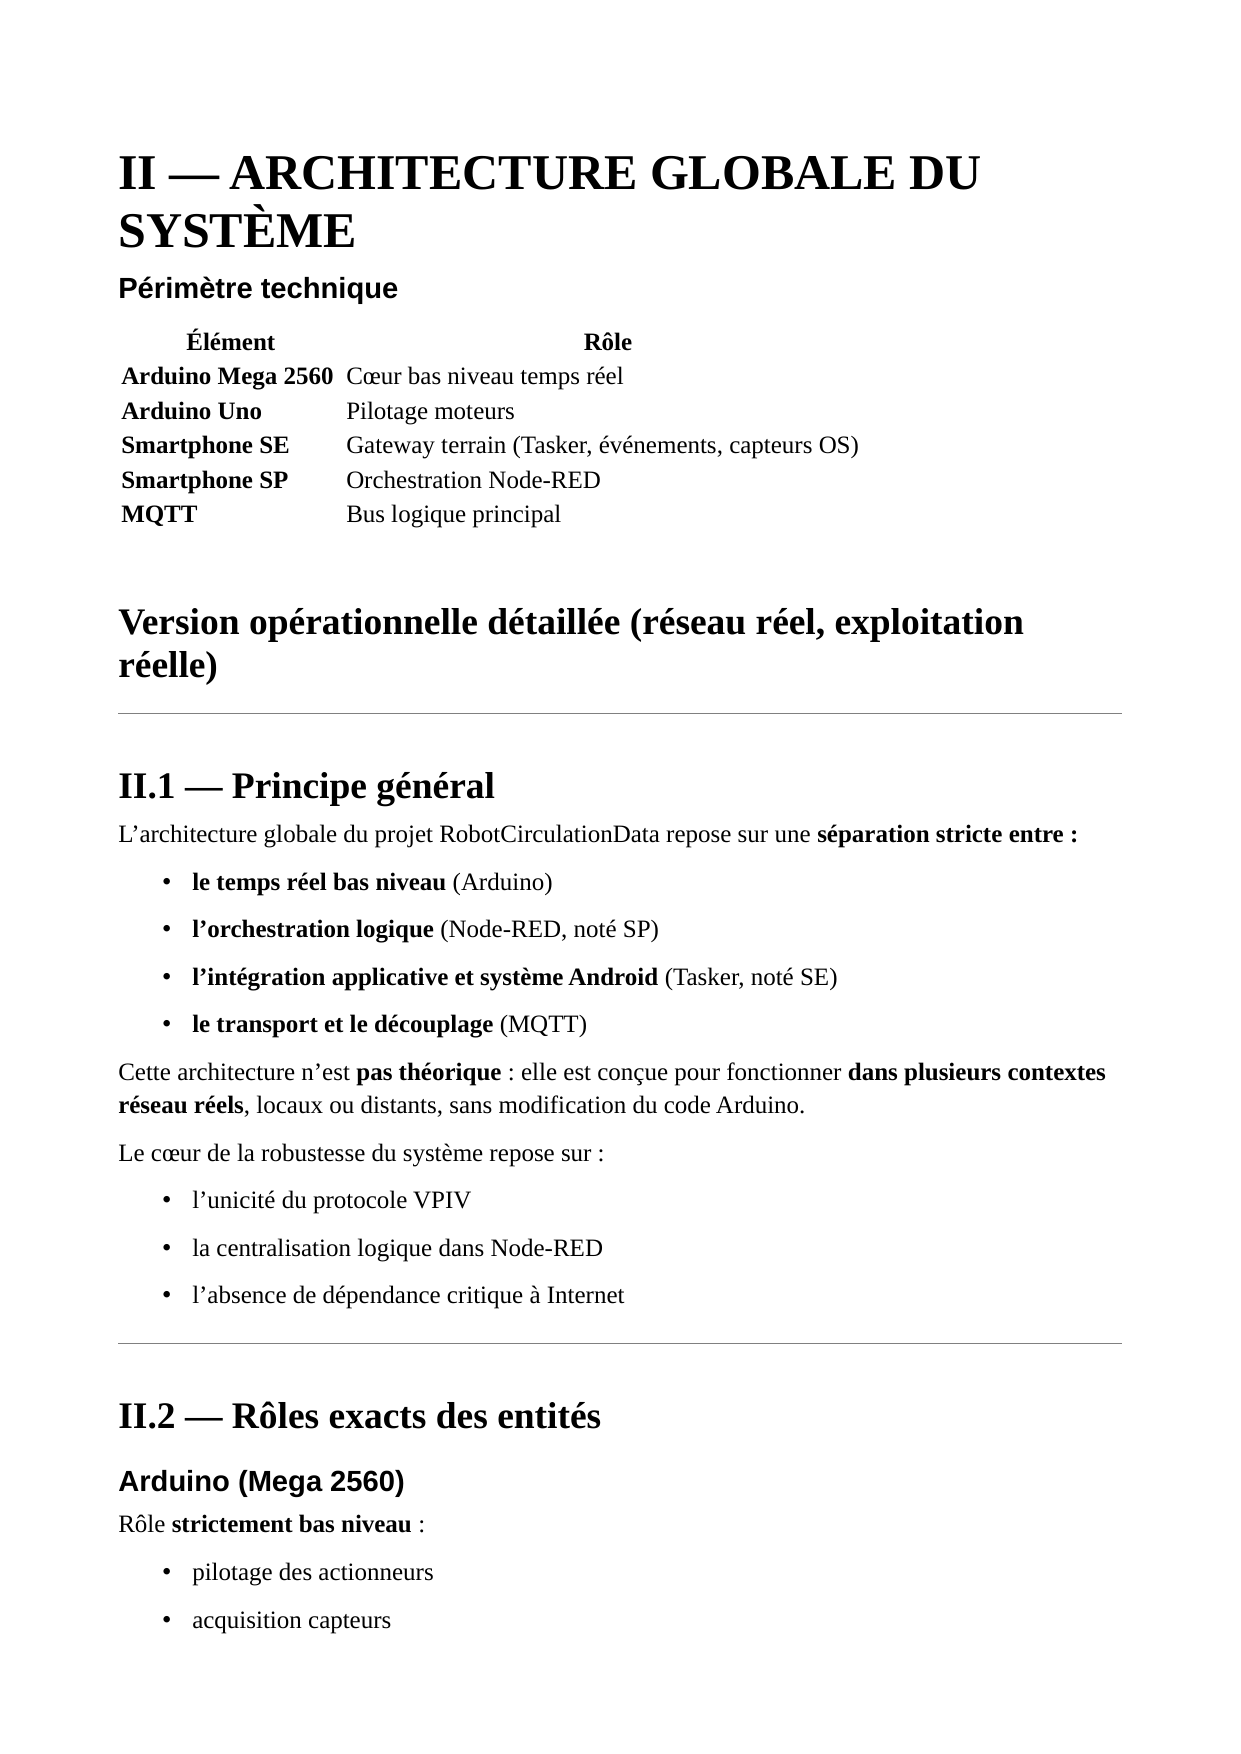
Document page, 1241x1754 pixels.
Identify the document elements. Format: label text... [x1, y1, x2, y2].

table_cell Bus logique principal [343, 497, 872, 531]
text Rôle strictement bas niveau : [118, 1509, 1122, 1538]
table_header Rôle [343, 324, 872, 358]
subtitle II.1 — Principe général [118, 763, 1122, 807]
list le transport et le découplage (MQTT) [162, 1009, 1122, 1038]
list acquisition capteurs [162, 1605, 1122, 1633]
list le temps réel bas niveau (Arduino) [162, 867, 1122, 896]
subtitle Arduino (Mega 2560) [118, 1463, 1122, 1497]
subtitle II — ARCHITECTURE GLOBALE DU SYSTÈME [118, 143, 1122, 258]
table_header Élément [118, 324, 343, 358]
list l’absence de dépendance critique à Internet [162, 1281, 1122, 1309]
text L’architecture globale du projet RobotCirculationData repose sur une séparation stricte entre : [118, 819, 1122, 848]
table_cell MQTT [118, 497, 343, 531]
text Le cœur de la robustesse du système repose sur : [118, 1138, 1122, 1167]
table_cell Smartphone SP [118, 462, 343, 497]
table_cell Arduino Uno [118, 393, 343, 427]
list l’unicité du protocole VPIV [162, 1185, 1122, 1214]
table_cell Arduino Mega 2560 [118, 358, 343, 393]
subtitle Périmètre technique [118, 271, 1122, 304]
table_cell Pilotage moteurs [343, 393, 872, 427]
text Cette architecture n’est pas théorique : elle est conçue pour fonctionner dans plusieurs contextes réseau réels, locaux ou distants, sans modification du code Arduino. [118, 1057, 1122, 1119]
table_cell Cœur bas niveau temps réel [343, 358, 872, 393]
list la centralisation logique dans Node-RED [162, 1233, 1122, 1262]
list pilotage des actionneurs [162, 1557, 1122, 1586]
list l’intégration applicative et système Android (Tasker, noté SE) [162, 962, 1122, 991]
subtitle II.2 — Rôles exacts des entités [118, 1393, 1122, 1436]
list l’orchestration logique (Node-RED, noté SP) [162, 914, 1122, 943]
table_cell Gateway terrain (Tasker, événements, capteurs OS) [343, 428, 872, 462]
table_cell Smartphone SE [118, 428, 343, 462]
table_cell Orchestration Node-RED [343, 462, 872, 497]
subtitle Version opérationnelle détaillée (réseau réel, exploitation réelle) [118, 600, 1122, 686]
